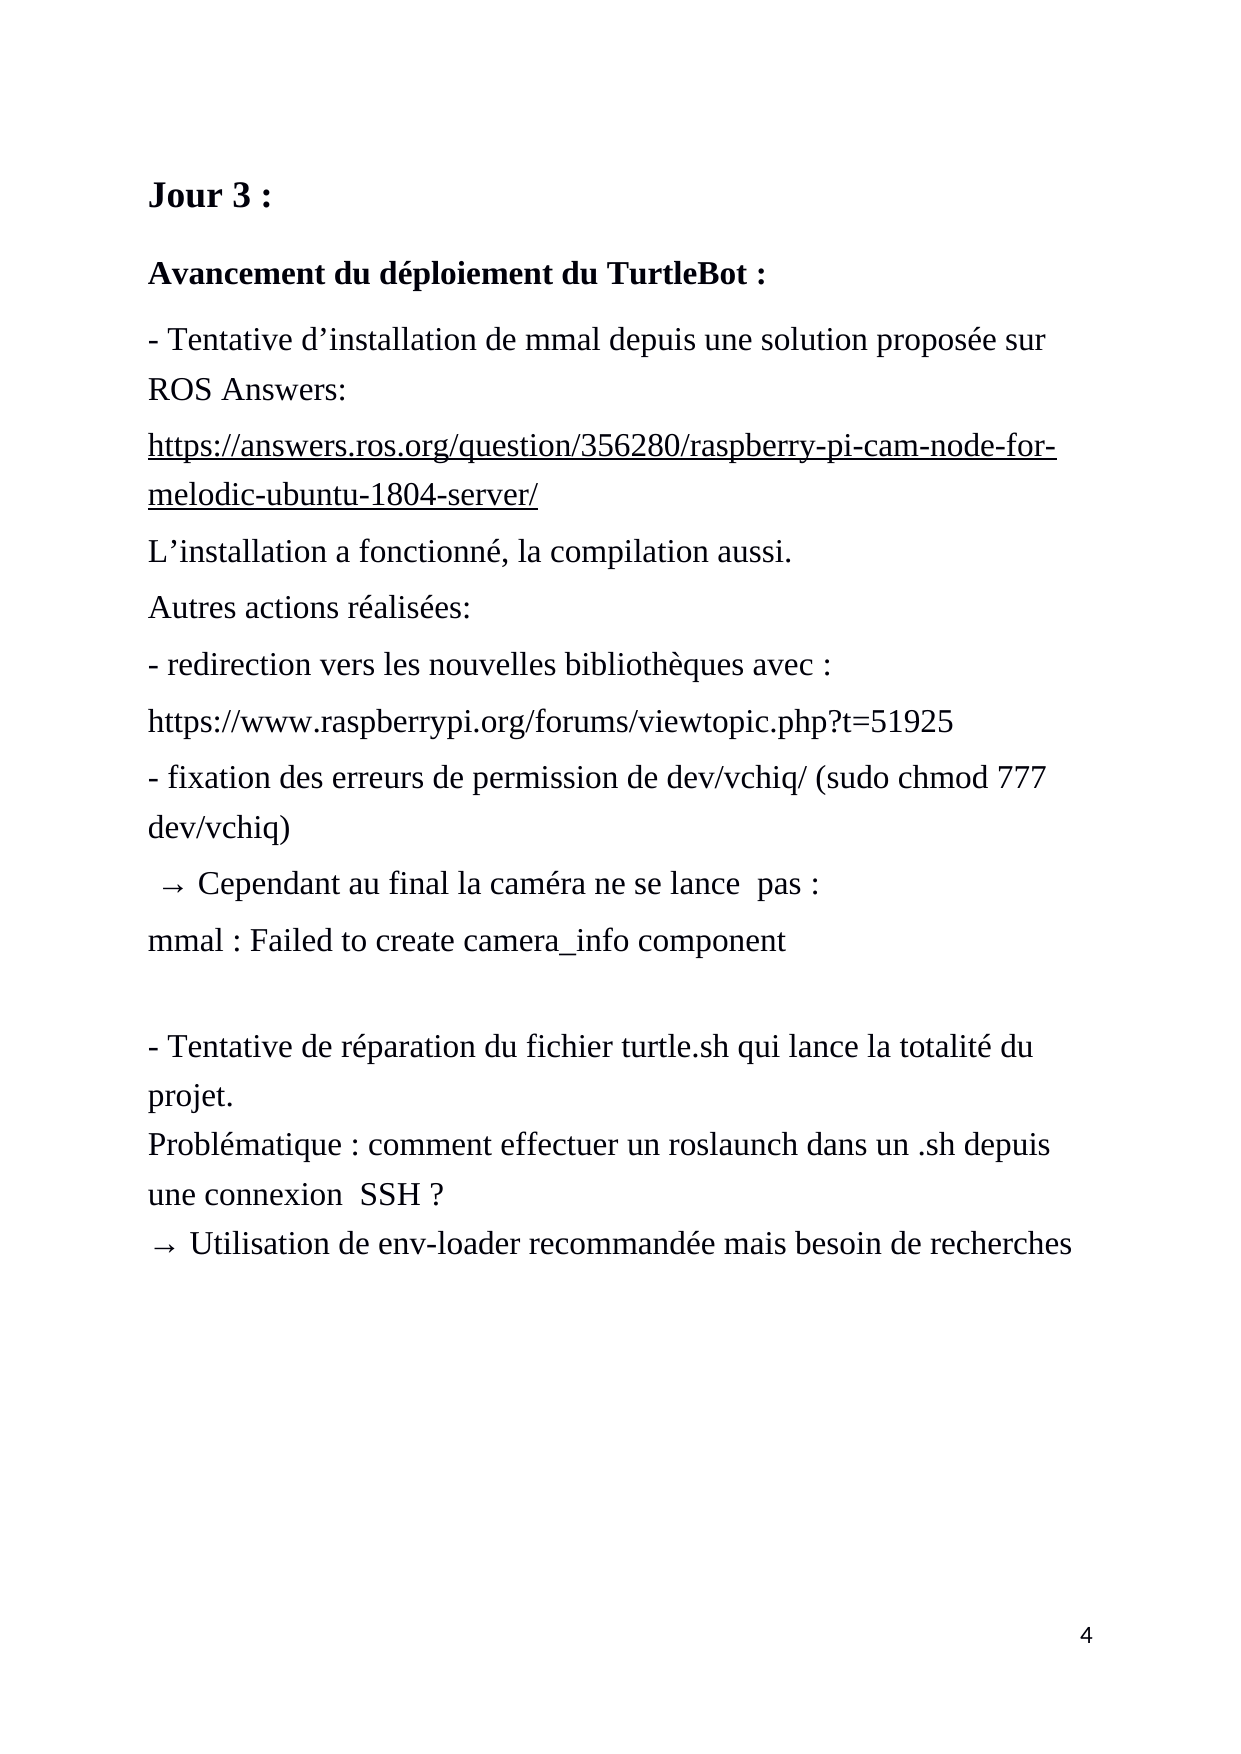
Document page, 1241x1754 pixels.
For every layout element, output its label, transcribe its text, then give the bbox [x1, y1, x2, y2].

text Autres actions réalisées: [148, 588, 1092, 626]
text https://www.raspberrypi.org/forums/viewtopic.php?t=51925 [148, 701, 1092, 739]
text → Utilisation de env-loader recommandée mais besoin de recherches [148, 1223, 1092, 1262]
text - redirection vers les nouvelles bibliothèques avec : [148, 644, 1092, 683]
text - fixation des erreurs de permission de dev/vchiq/ (sudo chmod 777 dev/vchiq) [148, 757, 1092, 845]
text Avancement du déploiement du TurtleBot : [148, 253, 1092, 292]
text https://answers.ros.org/question/356280/raspberry-pi-cam-node-for-melodic-ubuntu-1804-server/ [148, 425, 1092, 513]
text mmal : Failed to create camera_info component [148, 920, 1092, 958]
text - Tentative d’installation de mmal depuis une solution proposée sur ROS Answers: [148, 319, 1092, 407]
text - Tentative de réparation du fichier turtle.sh qui lance la totalité du projet. [148, 1026, 1092, 1114]
text Problématique : comment effectuer un roslaunch dans un .sh depuis une connexion SSH ? [148, 1125, 1092, 1212]
text L’installation a fonctionné, la compilation aussi. [148, 531, 1092, 569]
text → Cependant au final la caméra ne se lance pas : [148, 863, 1092, 902]
text Jour 3 : [148, 173, 1092, 216]
